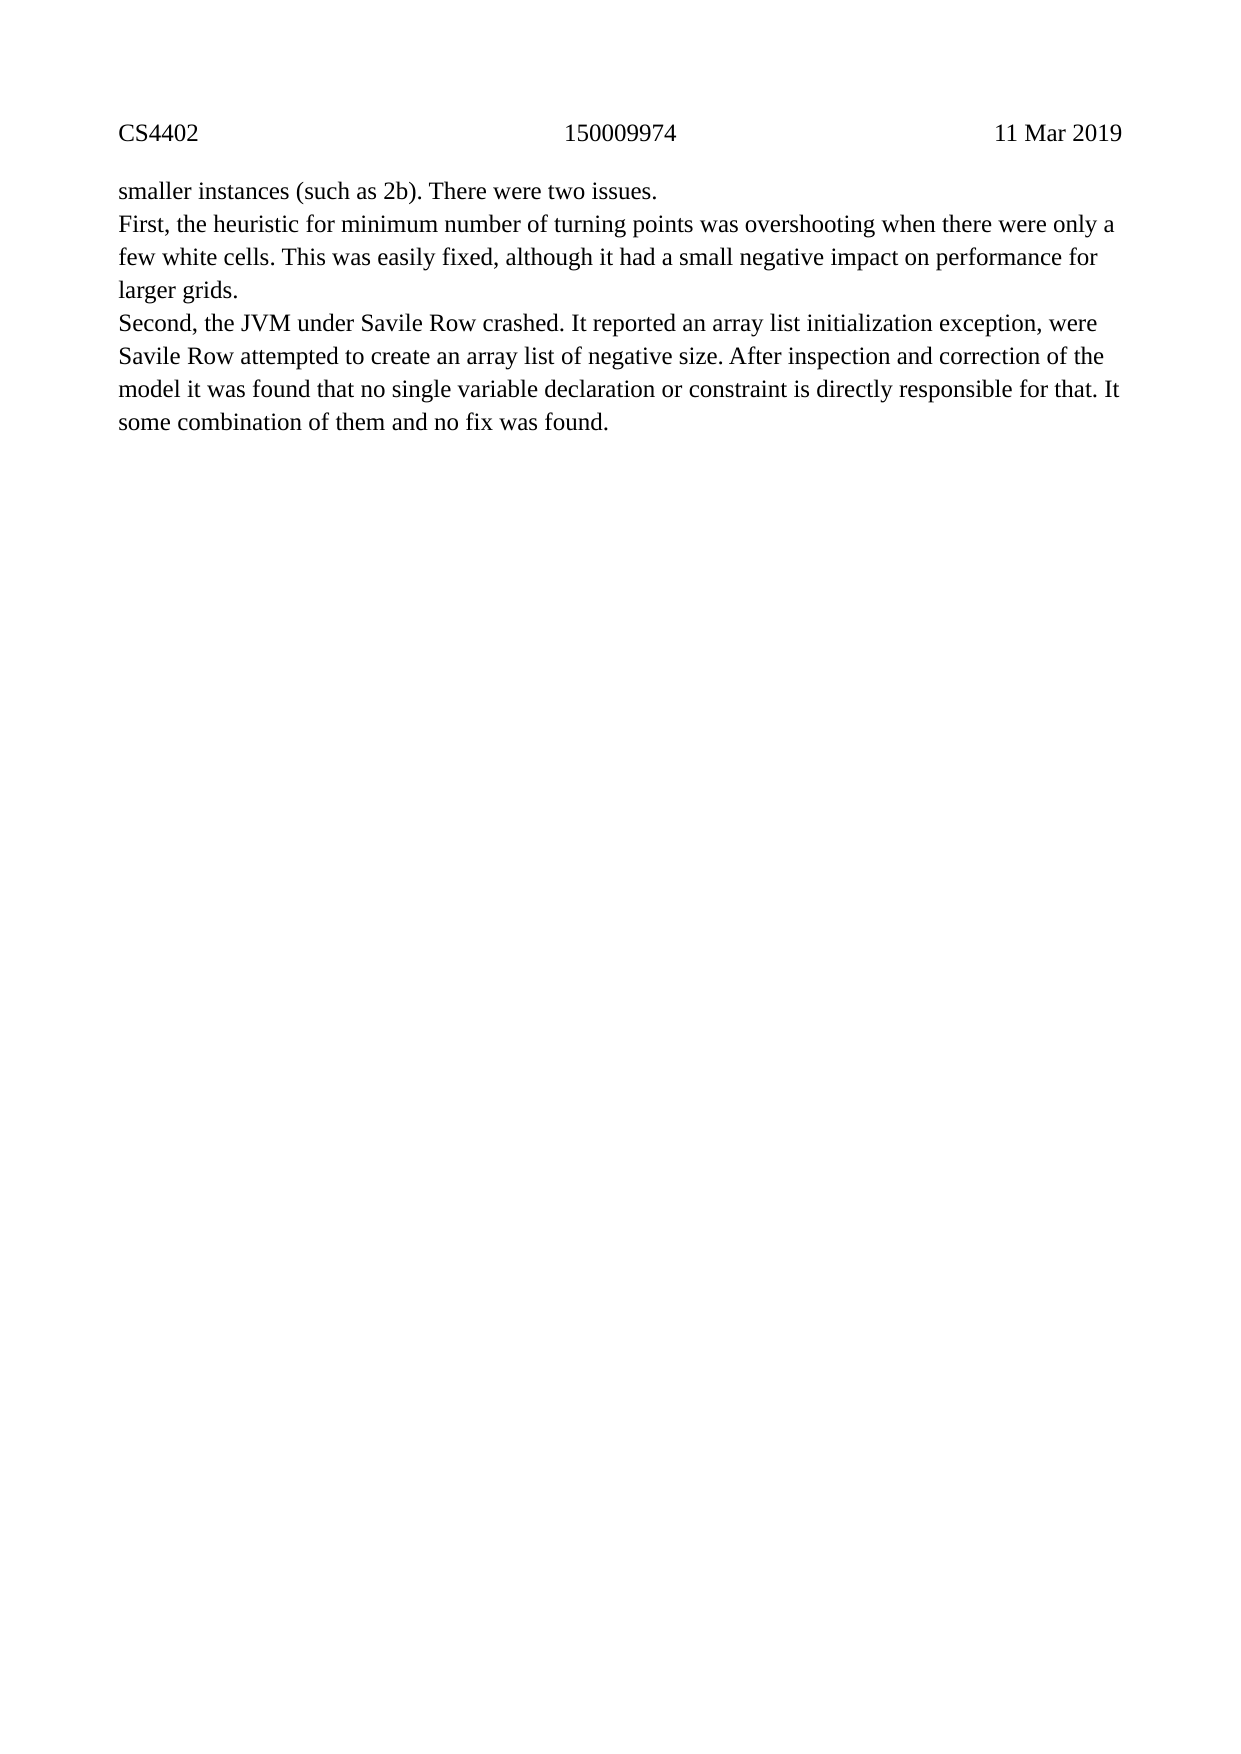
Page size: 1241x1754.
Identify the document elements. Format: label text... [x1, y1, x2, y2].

text smaller instances (such as 2b). There were two issues. First, the heuristic for minimum number of turning points was overshooting when there were only a few white cells. This was easily fixed, although it had a small negative impact on performance for larger grids. Second, the JVM under Savile Row crashed. It reported an array list initialization exception, were Savile Row attempted to create an array list of negative size. After inspection and correction of the model it was found that no single variable declaration or constraint is directly responsible for that. It some combination of them and no fix was found. [118, 176, 1122, 436]
